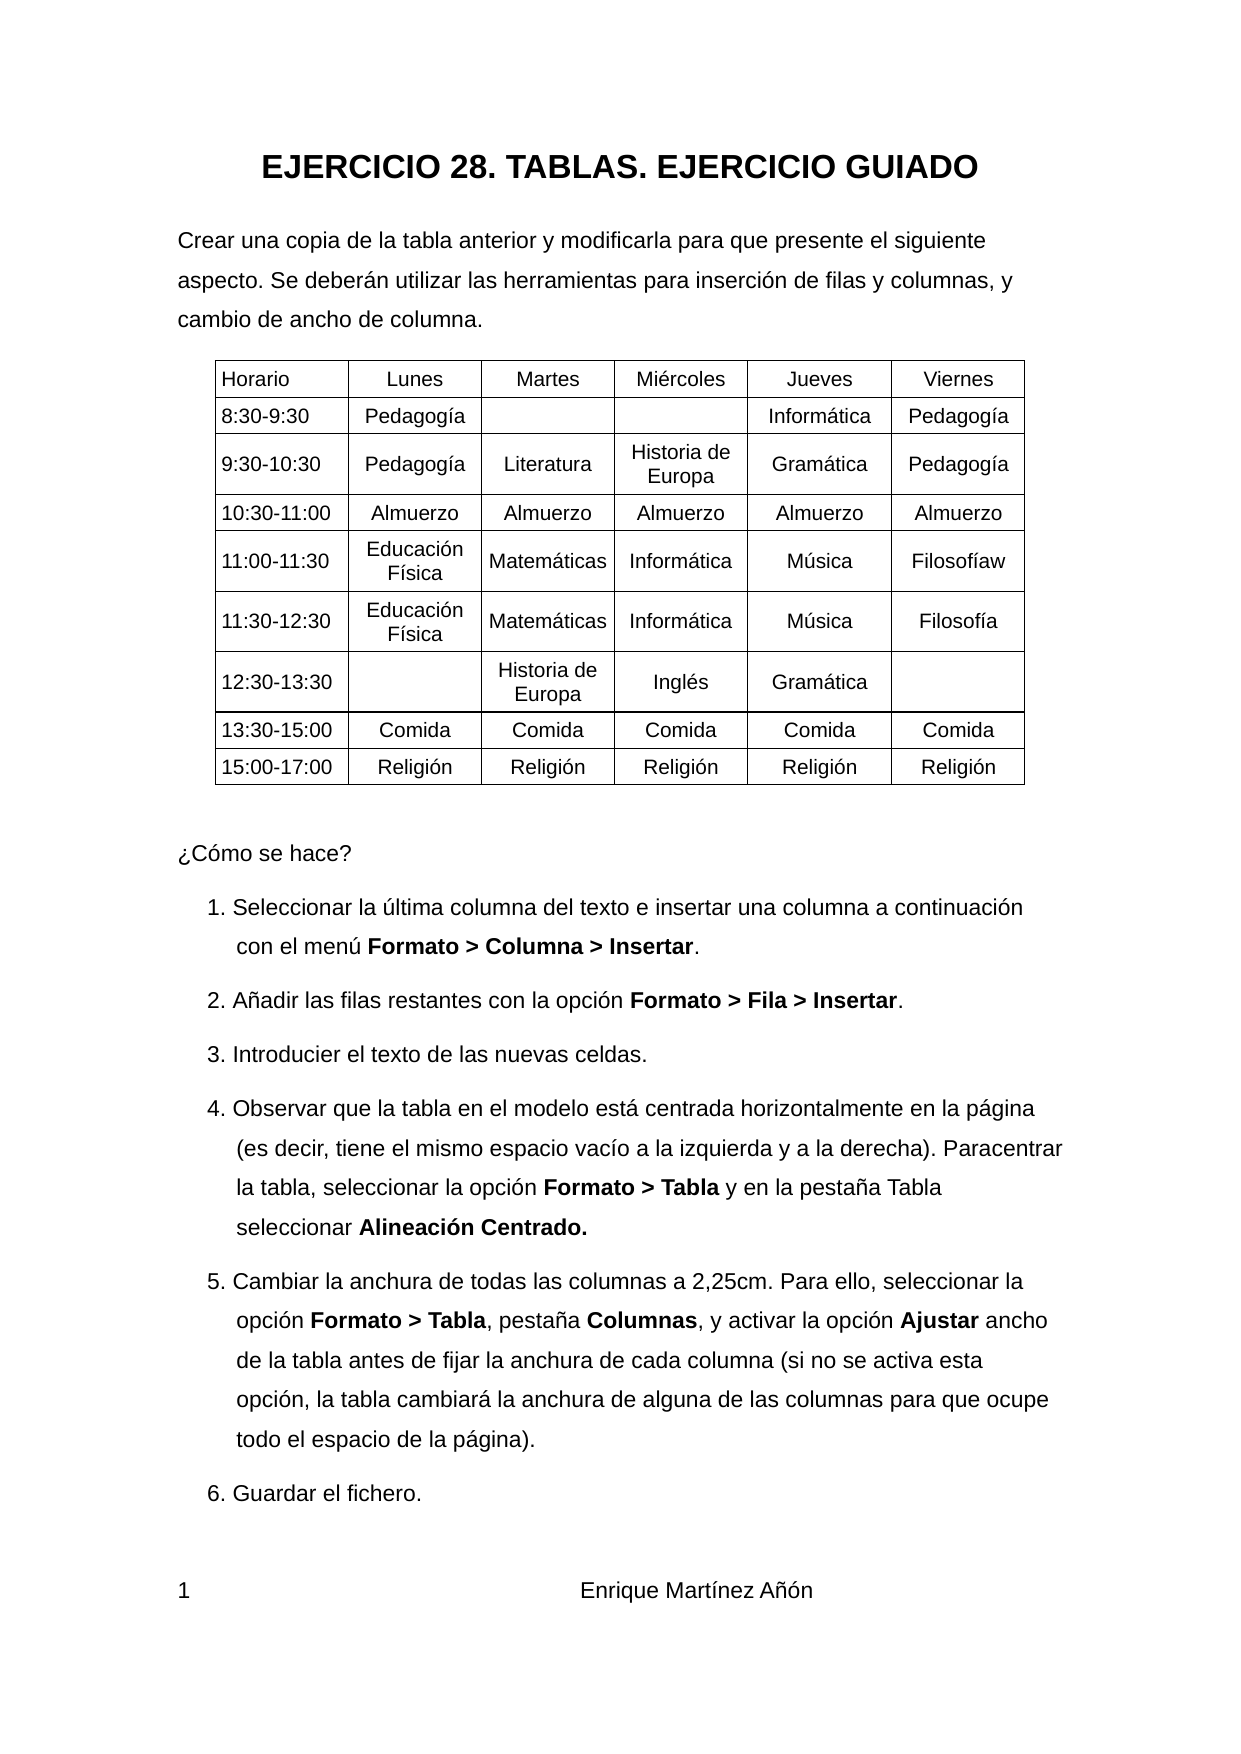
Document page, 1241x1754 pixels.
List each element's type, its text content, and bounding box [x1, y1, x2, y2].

table_cell [615, 398, 747, 433]
text Crear una copia de la tabla anterior y modificarla para que presente el siguiente aspecto. Se deberán utilizar las herramientas para inserción de filas y columnas, y cambio de ancho de columna. [177, 227, 1063, 333]
table_cell 9:30-10:30 [216, 434, 348, 494]
list Guardar el fichero. [207, 1480, 1063, 1506]
table_cell 11:30-12:30 [216, 592, 348, 651]
table_cell [482, 398, 614, 433]
list Cambiar la anchura de todas las columnas a 2,25cm. Para ello, seleccionar la opción Formato > Tabla, pestaña Columnas, y activar la opción Ajustar ancho de la tabla antes de fijar la anchura de cada columna (si no se activa esta opción, la tabla cambiará la anchura de alguna de las columnas para que ocupe todo el espacio de la página). [207, 1268, 1063, 1452]
table_cell Educación Física [349, 592, 481, 651]
table_cell Filosofíaw [892, 531, 1024, 591]
table_header Miércoles [615, 361, 747, 397]
table_cell [892, 652, 1024, 711]
table_header Jueves [748, 361, 891, 397]
list Seleccionar la última columna del texto e insertar una columna a continuación con el menú Formato > Columna > Insertar. [207, 893, 1063, 959]
table_cell Pedagogía [349, 398, 481, 433]
table_cell Comida [349, 713, 481, 748]
table_cell Almuerzo [482, 495, 614, 530]
table_cell 11:00-11:30 [216, 531, 348, 591]
table_cell Matemáticas [482, 592, 614, 651]
list Observar que la tabla en el modelo está centrada horizontalmente en la página (es decir, tiene el mismo espacio vacío a la izquierda y a la derecha). Paracentrar la tabla, seleccionar la opción Formato > Tabla y en la pestaña Tabla seleccionar Alineación Centrado. [207, 1095, 1063, 1240]
table_cell 10:30-11:00 [216, 495, 348, 530]
table_cell Religión [748, 749, 891, 784]
table_cell Comida [892, 713, 1024, 748]
table_cell Comida [482, 713, 614, 748]
table_cell Gramática [748, 434, 891, 494]
table_cell Informática [748, 398, 891, 433]
table_cell Informática [615, 592, 747, 651]
table_header Horario [216, 361, 348, 397]
table_header Martes [482, 361, 614, 397]
table_cell Inglés [615, 652, 747, 711]
table_header Viernes [892, 361, 1024, 397]
table_cell 12:30-13:30 [216, 652, 348, 711]
table_cell Pedagogía [349, 434, 481, 494]
table_cell Pedagogía [892, 398, 1024, 433]
table_cell Pedagogía [892, 434, 1024, 494]
table_cell Filosofía [892, 592, 1024, 651]
table_cell Música [748, 531, 891, 591]
table_cell Música [748, 592, 891, 651]
table_cell Religión [615, 749, 747, 784]
table_cell [349, 652, 481, 711]
table_cell Almuerzo [892, 495, 1024, 530]
table_cell Comida [615, 713, 747, 748]
table_cell Historia de Europa [482, 652, 614, 711]
table_cell 8:30-9:30 [216, 398, 348, 433]
table_cell Almuerzo [349, 495, 481, 530]
table_cell Gramática [748, 652, 891, 711]
table_cell 15:00-17:00 [216, 749, 348, 784]
table_cell Historia de Europa [615, 434, 747, 494]
title ejercicio 28. tablas. ejercicio guiado [177, 148, 1063, 186]
table_cell Informática [615, 531, 747, 591]
table_cell Almuerzo [615, 495, 747, 530]
table_cell Matemáticas [482, 531, 614, 591]
table_cell Religión [892, 749, 1024, 784]
table_cell 13:30-15:00 [216, 713, 348, 748]
text ¿Cómo se hace? [177, 839, 1063, 866]
list Introducier el texto de las nuevas celdas. [207, 1041, 1063, 1067]
table_cell Almuerzo [748, 495, 891, 530]
list Añadir las filas restantes con la opción Formato > Fila > Insertar. [207, 987, 1063, 1013]
table_cell Educación Física [349, 531, 481, 591]
table_cell Literatura [482, 434, 614, 494]
table_header Lunes [349, 361, 481, 397]
table_cell Religión [349, 749, 481, 784]
table_cell Comida [748, 713, 891, 748]
table_cell Religión [482, 749, 614, 784]
